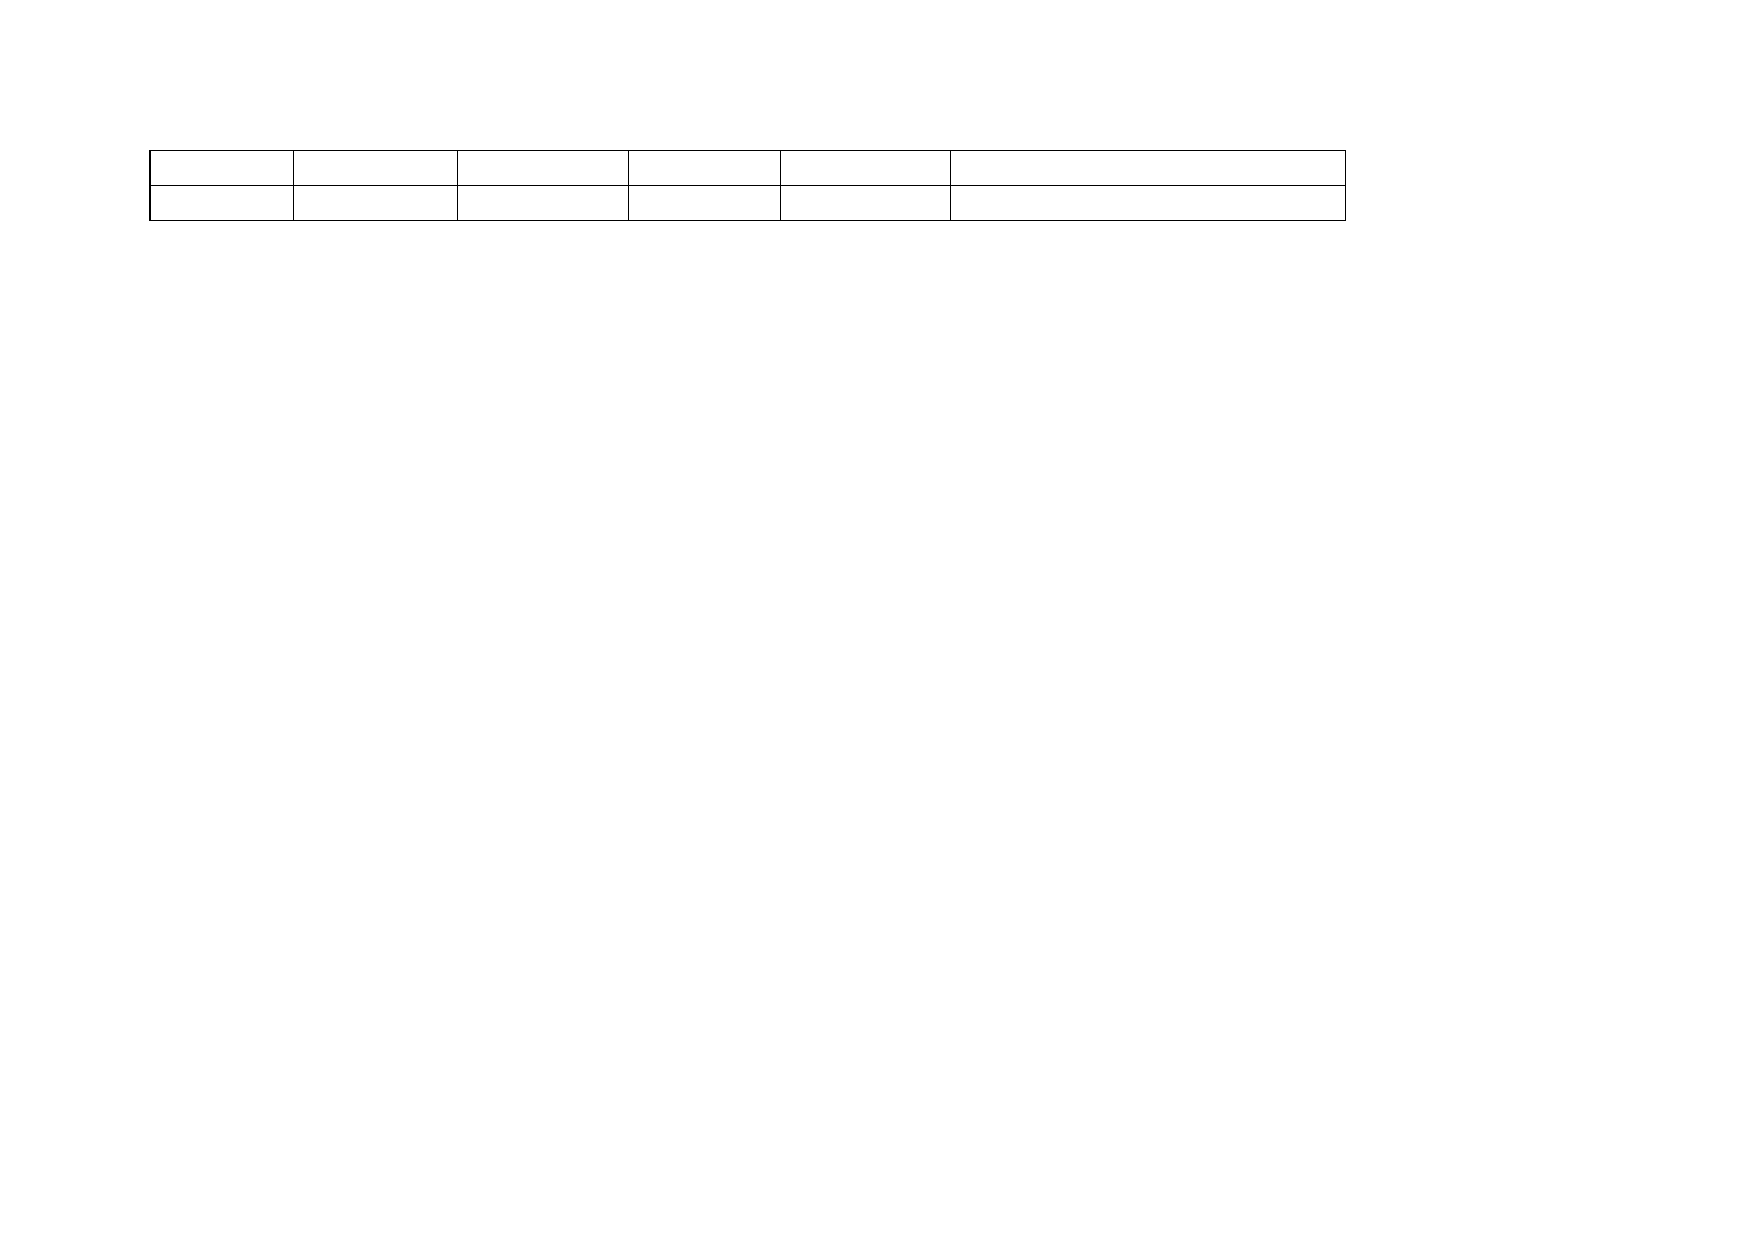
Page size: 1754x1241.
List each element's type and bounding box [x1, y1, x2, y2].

table_cell [294, 151, 457, 185]
table_cell [629, 151, 780, 185]
table_cell [781, 186, 950, 220]
table_cell [951, 151, 1345, 185]
table_cell [151, 186, 293, 220]
table_cell [781, 151, 950, 185]
table_cell [951, 186, 1345, 220]
table_cell [458, 151, 628, 185]
table_cell [458, 186, 628, 220]
table_cell [294, 186, 457, 220]
table_cell [151, 151, 293, 185]
table_cell [629, 186, 780, 220]
